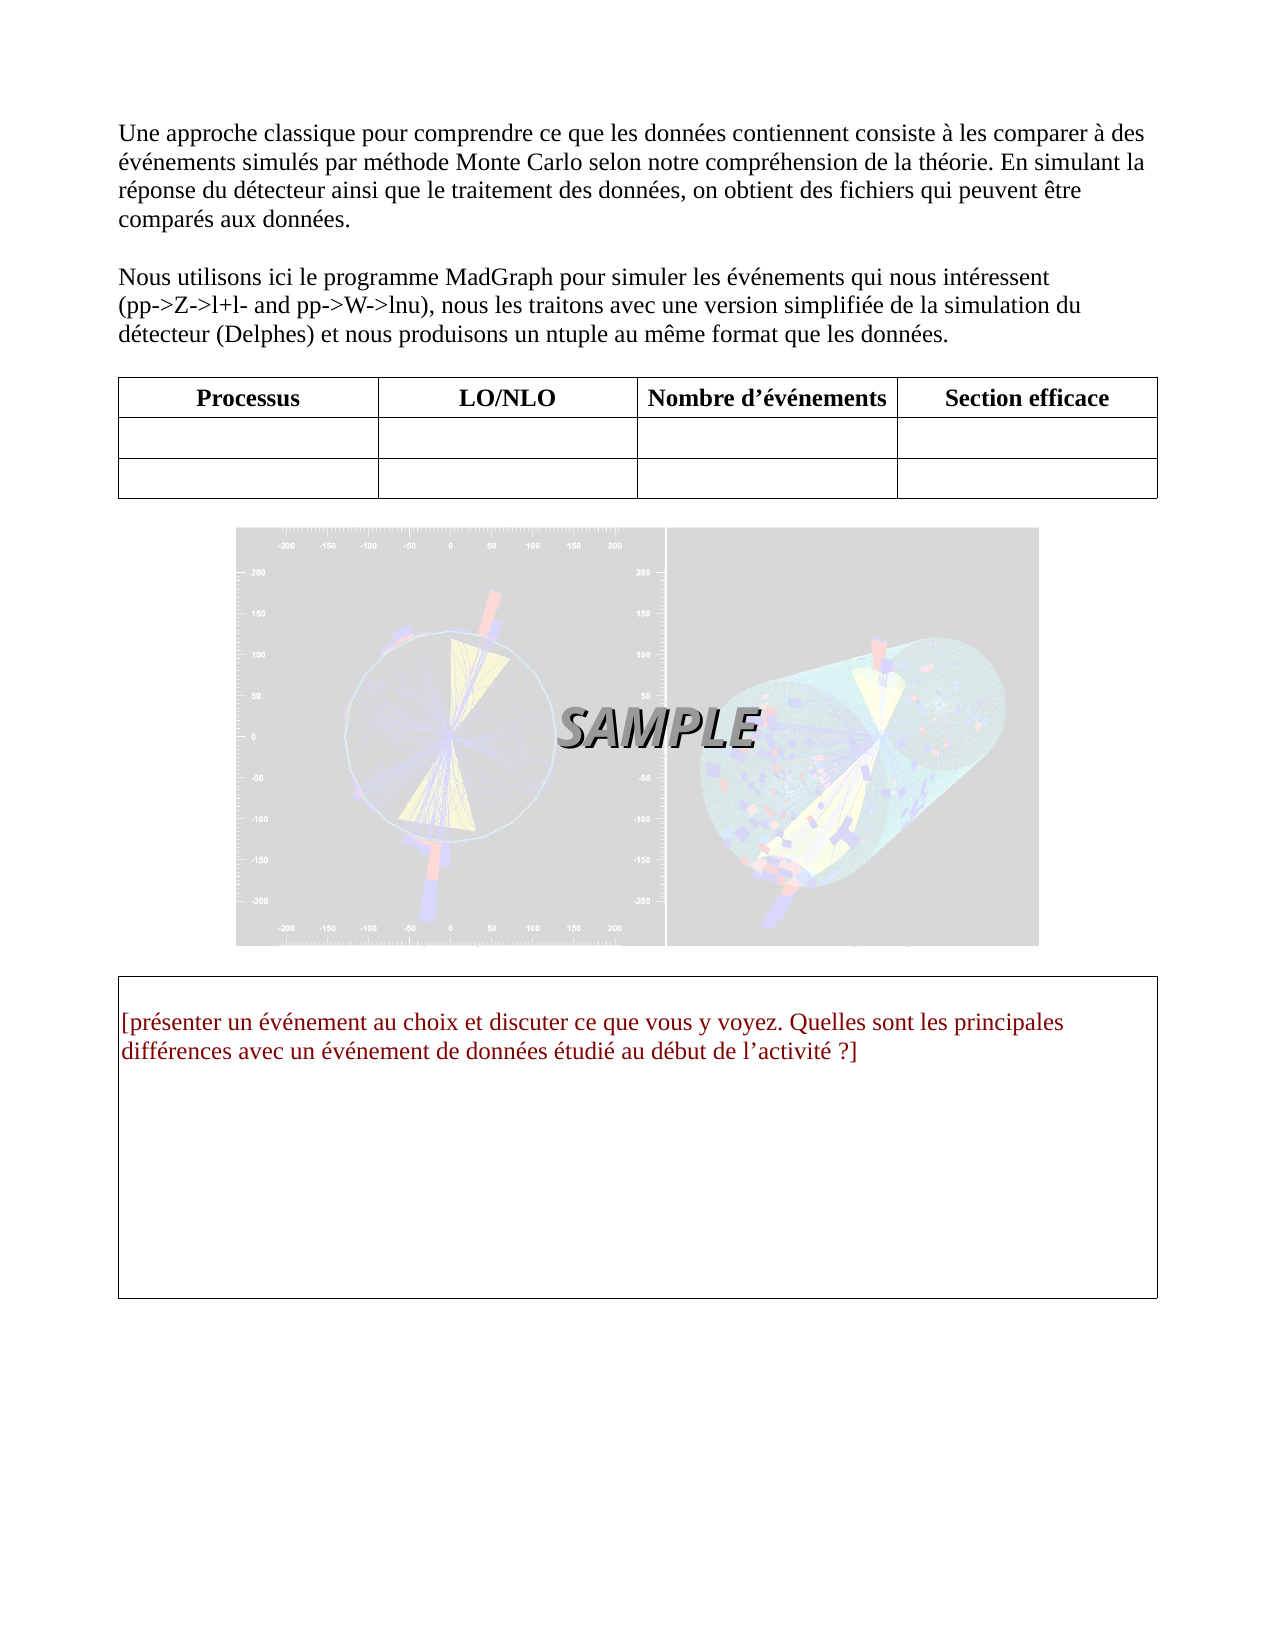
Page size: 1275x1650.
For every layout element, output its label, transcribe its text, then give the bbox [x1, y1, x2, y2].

table_header Processus [119, 378, 378, 417]
table_cell [898, 418, 1157, 457]
table_cell [638, 418, 897, 457]
table_header Section efficace [898, 378, 1157, 417]
table_cell [638, 459, 897, 498]
table_cell [898, 459, 1157, 498]
text [présenter un événement au choix et discuter ce que vous y voyez. Quelles sont les principales différences avec un événement de données étudié au début de l’activité ?] [119, 1004, 1157, 1065]
table_header LO/NLO [379, 378, 637, 417]
text Une approche classique pour comprendre ce que les données contiennent consiste à les comparer à des événements simulés par méthode Monte Carlo selon notre compréhension de la théorie. En simulant la réponse du détecteur ainsi que le traitement des données, on obtient des fichiers qui peuvent être comparés aux données. [118, 118, 1157, 233]
table_cell [119, 418, 378, 457]
table_cell [119, 459, 378, 498]
table_header Nombre d’événements [638, 378, 897, 417]
text Nous utilisons ici le programme MadGraph pour simuler les événements qui nous intéressent (pp->Z->l+l- and pp->W->lnu), nous les traitons avec une version simplifiée de la simulation du détecteur (Delphes) et nous produisons un ntuple au même format que les données. [118, 262, 1157, 348]
table_cell [379, 459, 637, 498]
table_cell [379, 418, 637, 457]
